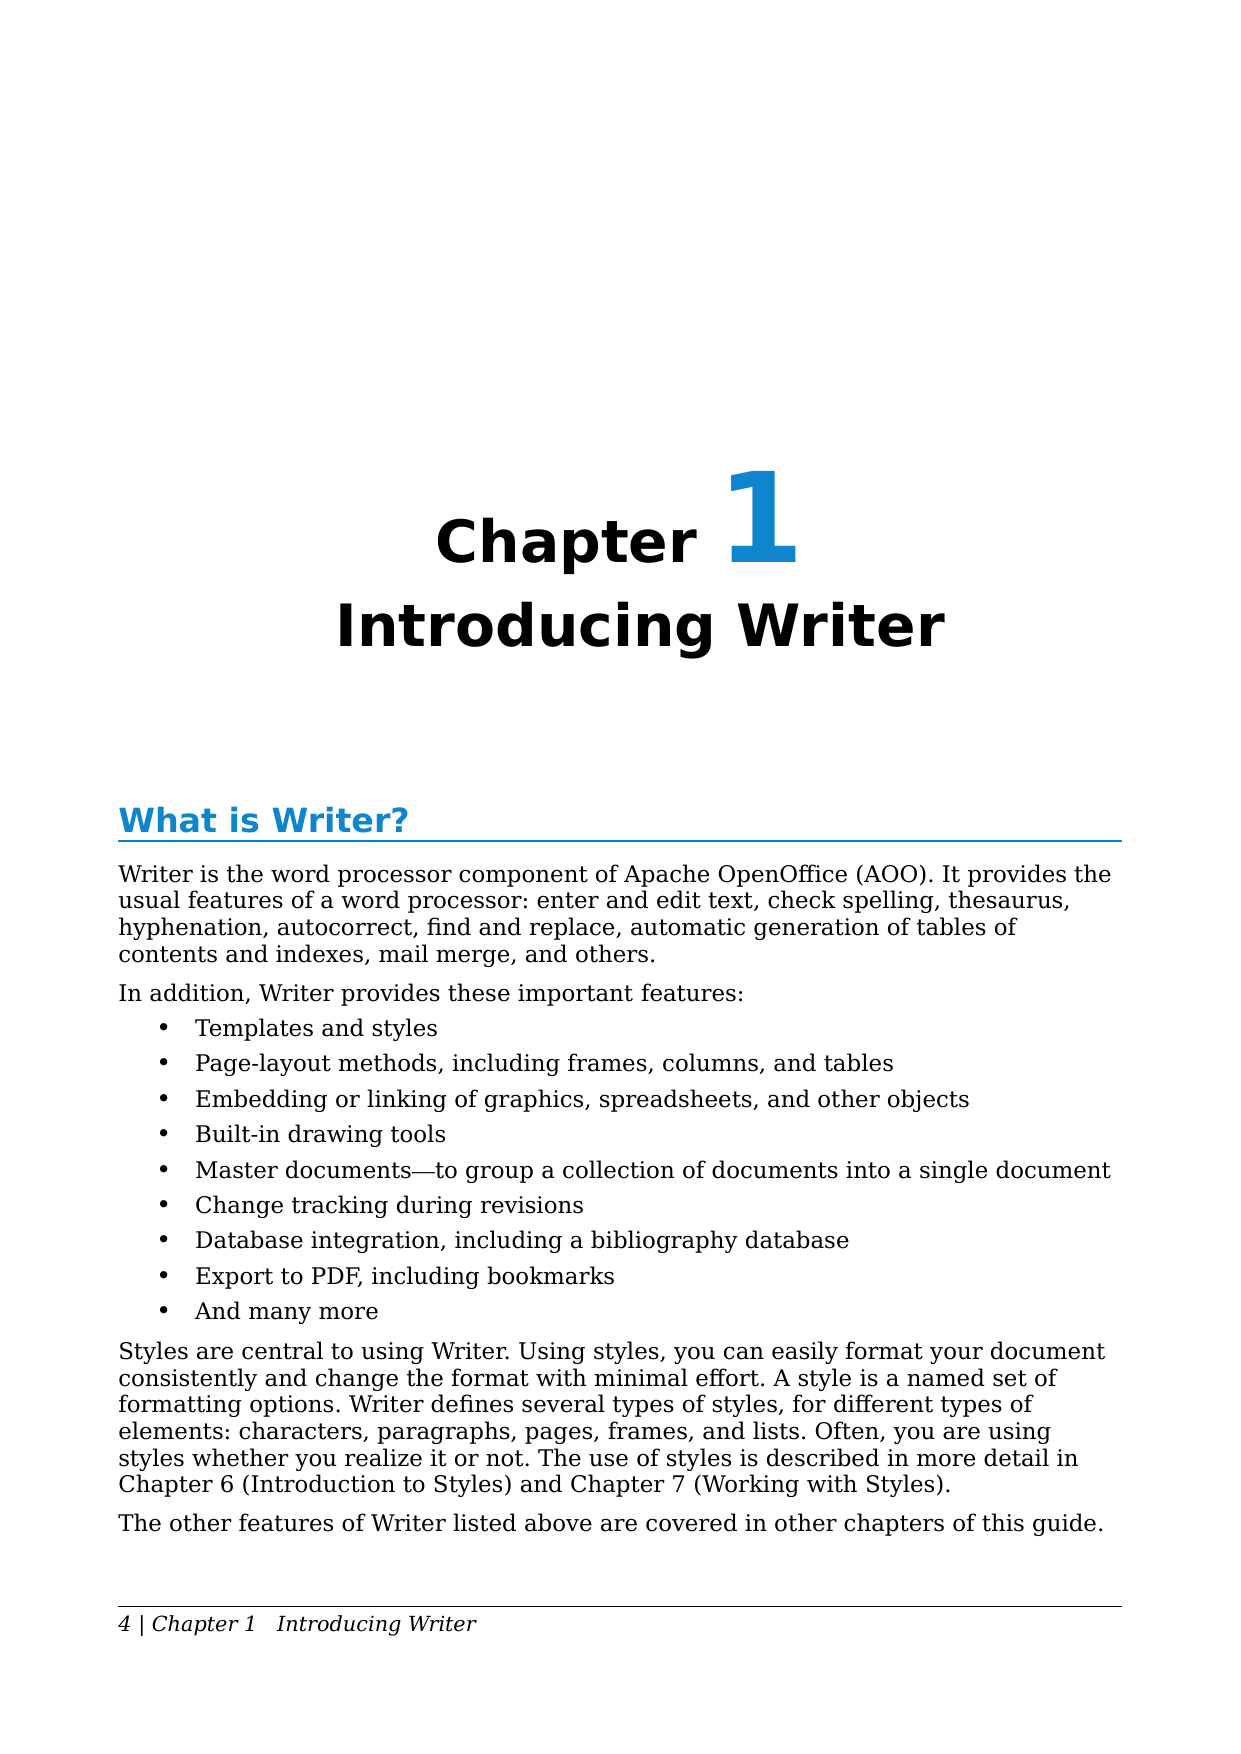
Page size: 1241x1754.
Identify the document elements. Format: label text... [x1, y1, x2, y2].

text Styles are central to using Writer. Using styles, you can easily format your document consistently and change the format with minimal effort. A style is a named set of formatting options. Writer defines several types of styles, for different types of elements: characters, paragraphs, pages, frames, and lists. Often, you are using styles whether you realize it or not. The use of styles is described in more detail in Chapter 6 (Introduction to Styles) and Chapter 7 (Working with Styles). [118, 1338, 1122, 1498]
list Master documents—to group a collection of documents into a single document [156, 1155, 1122, 1184]
subtitle Chapter 1 Introducing Writer [118, 446, 1122, 660]
subtitle What is Writer? [118, 801, 1122, 840]
list In addition, Writer provides these important features: [118, 980, 1122, 1007]
list Export to PDF, including bookmarks [156, 1261, 1122, 1290]
list Change tracking during revisions [156, 1190, 1122, 1219]
list Built-in drawing tools [156, 1119, 1122, 1149]
text Writer is the word processor component of Apache OpenOffice (AOO). It provides the usual features of a word processor: enter and edit text, check spelling, thesaurus, hyphenation, autocorrect, find and replace, automatic generation of tables of contents and indexes, mail merge, and others. [118, 861, 1122, 968]
list Embedding or linking of graphics, spreadsheets, and other objects [156, 1084, 1122, 1113]
list Templates and styles [156, 1013, 1122, 1042]
list Database integration, including a bibliography database [156, 1226, 1122, 1255]
list Page-layout methods, including frames, columns, and tables [156, 1049, 1122, 1078]
text The other features of Writer listed above are covered in other chapters of this guide. [118, 1511, 1122, 1537]
list And many more [156, 1297, 1122, 1326]
